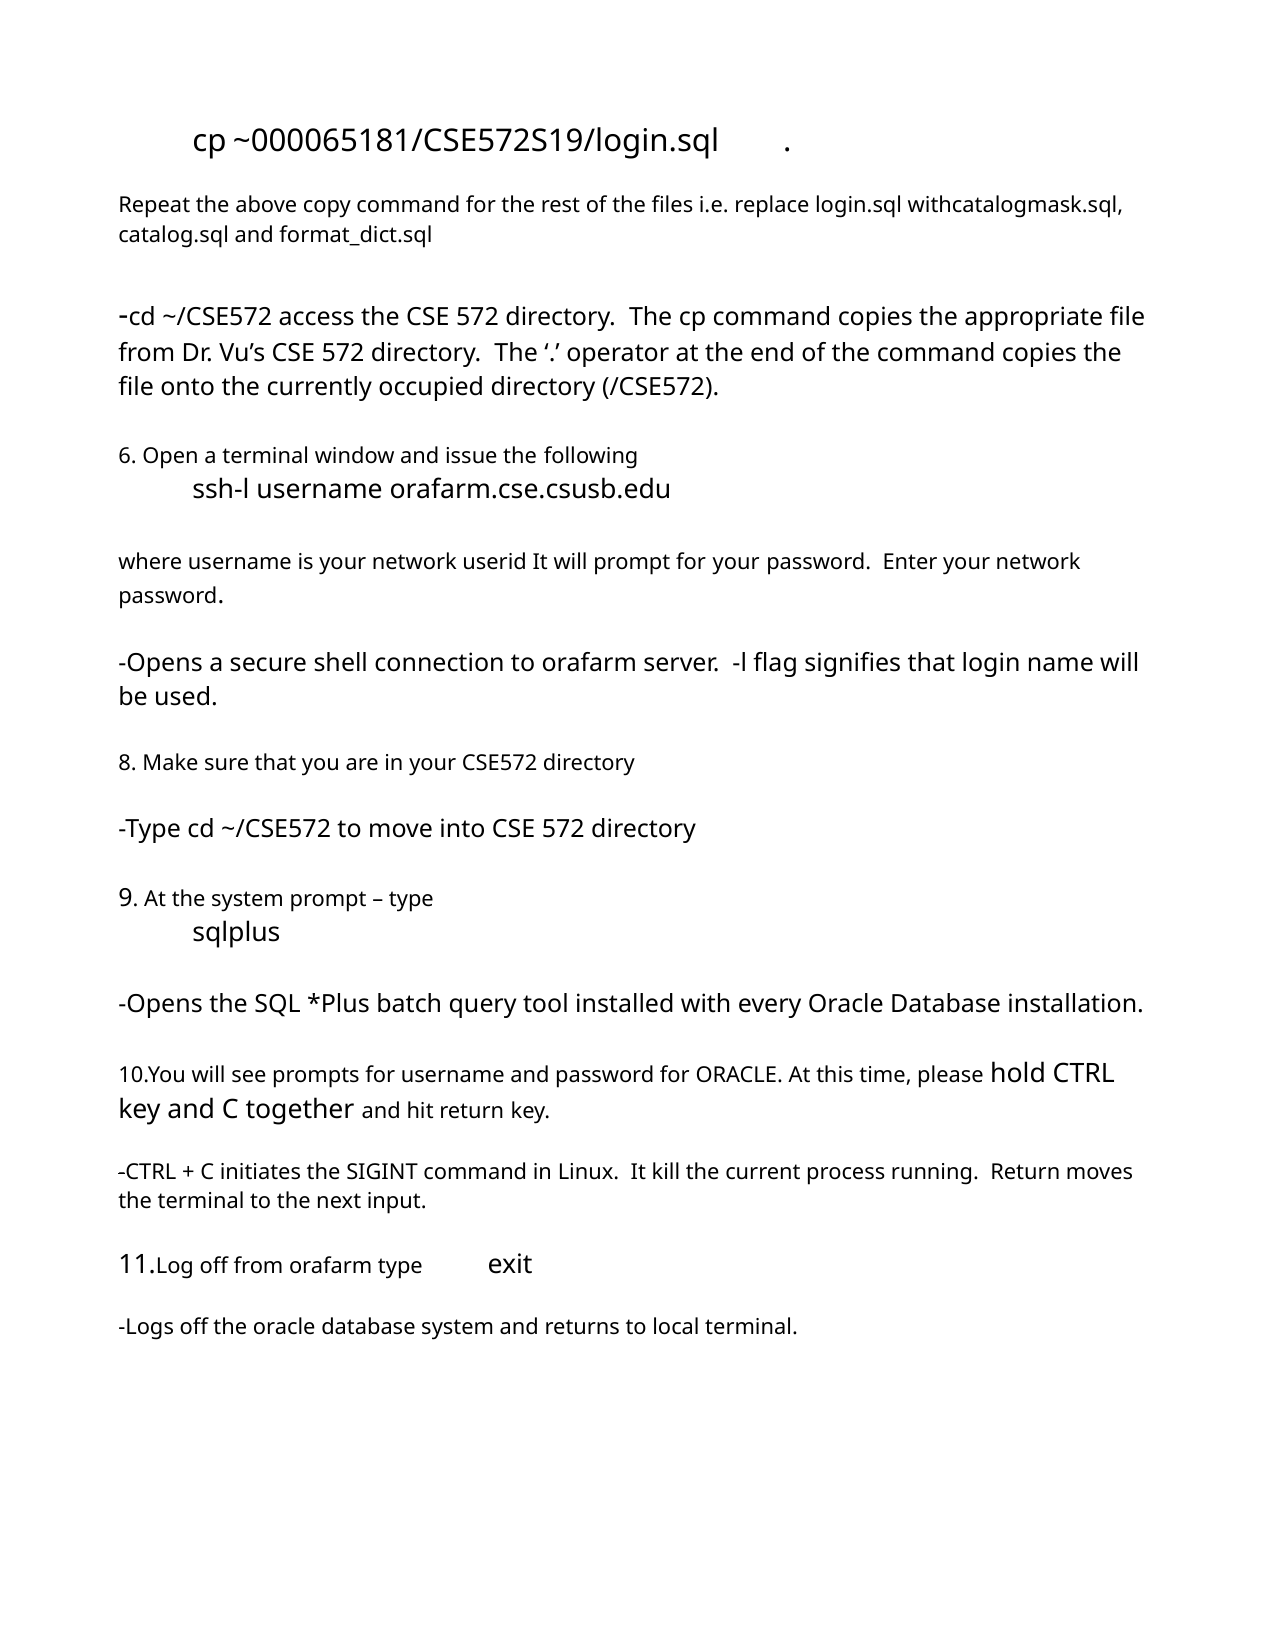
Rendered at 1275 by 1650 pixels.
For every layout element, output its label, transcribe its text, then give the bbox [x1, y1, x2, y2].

text Repeat the above copy command for the rest of the files i.e. replace login.sql withcatalogmask.sql, catalog.sql and format_dict.sql [118, 189, 1157, 249]
text ssh-l username orafarm.cse.csusb.edu [118, 471, 1157, 507]
text 11.Log off from orafarm type exit [118, 1245, 1157, 1281]
text -cd ~/CSE572 access the CSE 572 directory. The cp command copies the appropriate file from Dr. Vu’s CSE 572 directory. The ‘.’ operator at the end of the command copies the file onto the currently occupied directory (/CSE572). [118, 292, 1157, 402]
text 8. Make sure that you are in your CSE572 directory [118, 747, 1157, 777]
text -Logs off the oracle database system and returns to local terminal. [118, 1311, 1157, 1341]
text sqlplus [118, 913, 1157, 949]
text -Opens a secure shell connection to orafarm server. -l flag signifies that login name will be used. [118, 645, 1157, 713]
text -CTRL + C initiates the SIGINT command in Linux. It kill the current process running. Return moves the terminal to the next input. [118, 1156, 1157, 1215]
text where username is your network userid It will prompt for your password. Enter your network password. [118, 543, 1157, 611]
text -Opens the SQL *Plus batch query tool installed with every Oracle Database installation. [118, 986, 1157, 1019]
text -Type cd ~/CSE572 to move into CSE 572 directory [118, 811, 1157, 845]
text 10.You will see prompts for username and password for ORACLE. At this time, please hold CTRL key and C together and hit return key. [118, 1054, 1157, 1126]
text cp ~000065181/CSE572S19/login.sql . [118, 118, 1157, 189]
text 6. Open a terminal window and issue the following [118, 436, 1157, 471]
text 9. At the system prompt – type [118, 879, 1157, 913]
